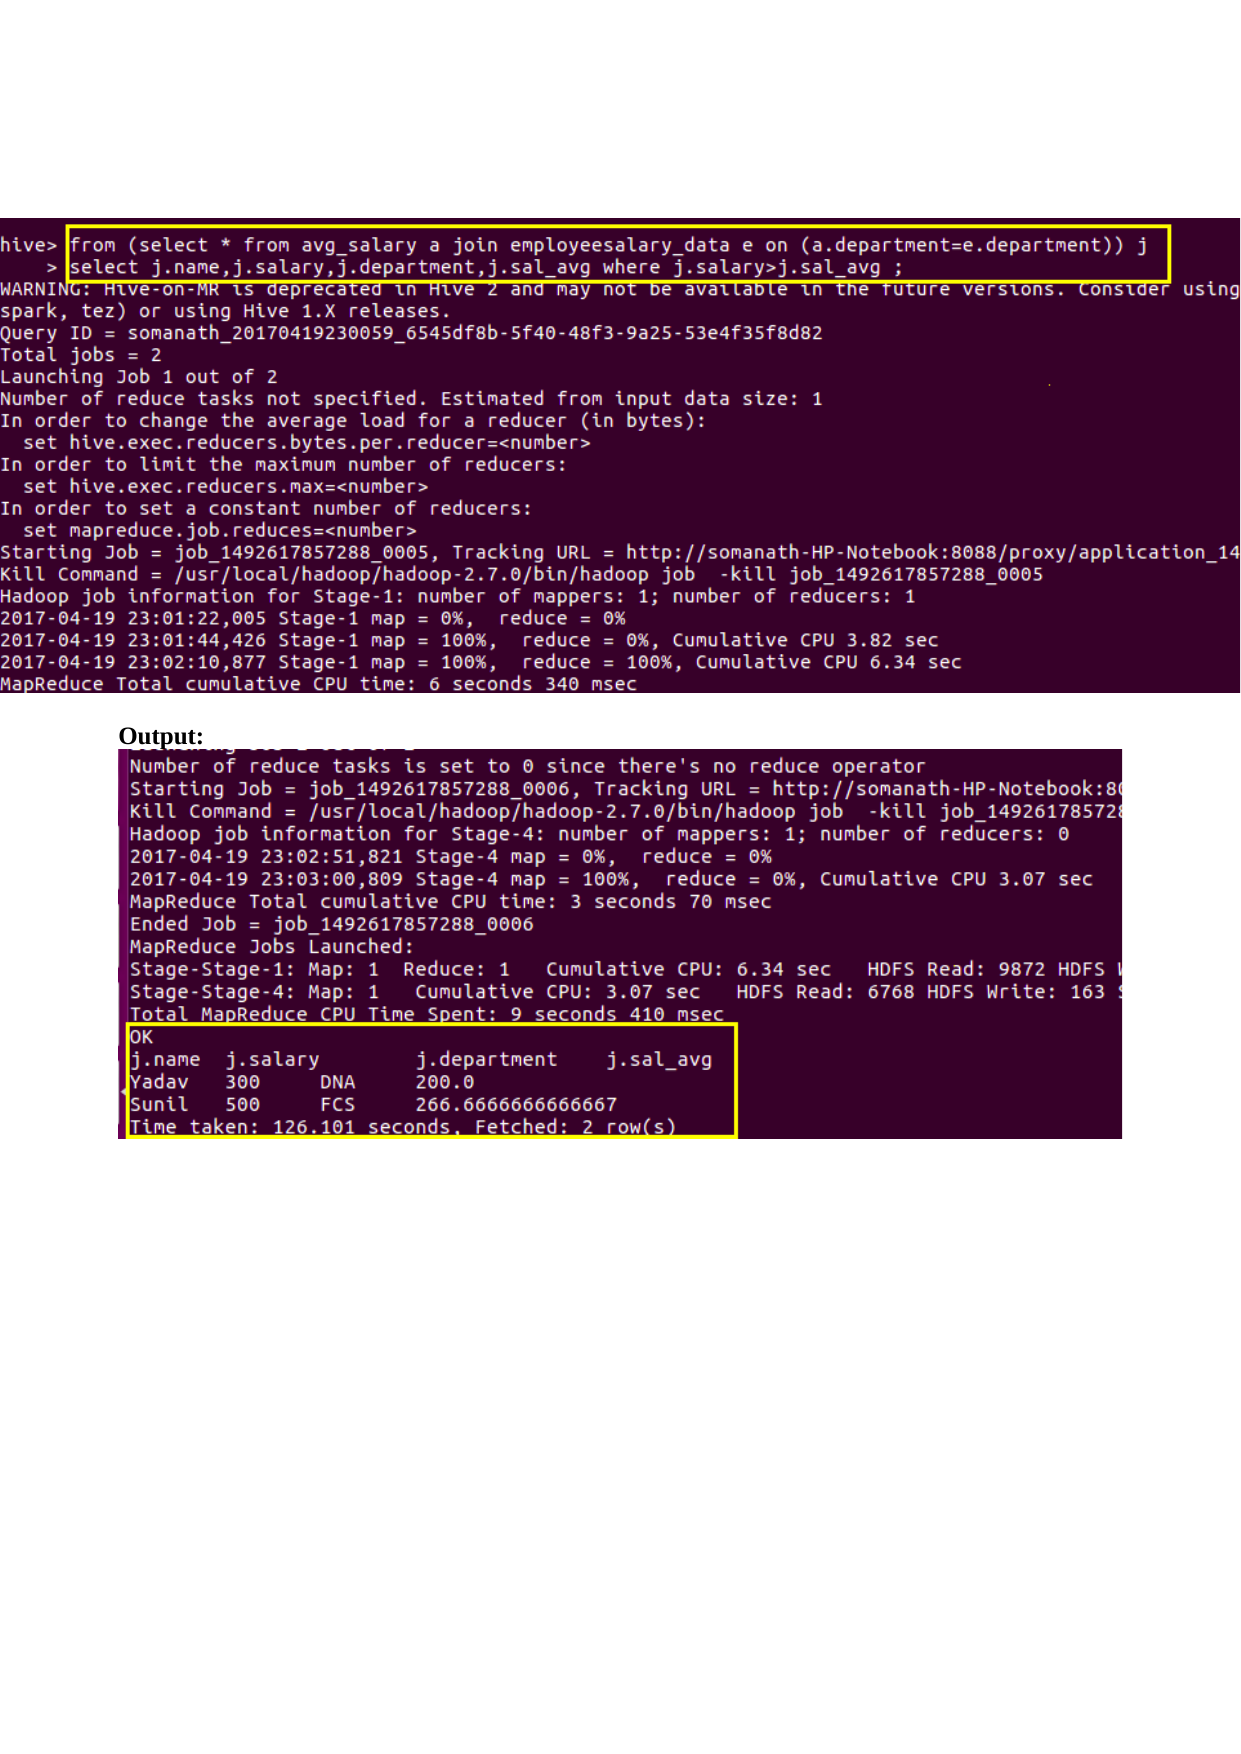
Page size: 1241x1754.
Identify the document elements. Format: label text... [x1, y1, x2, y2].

text Output: [118, 721, 1122, 749]
